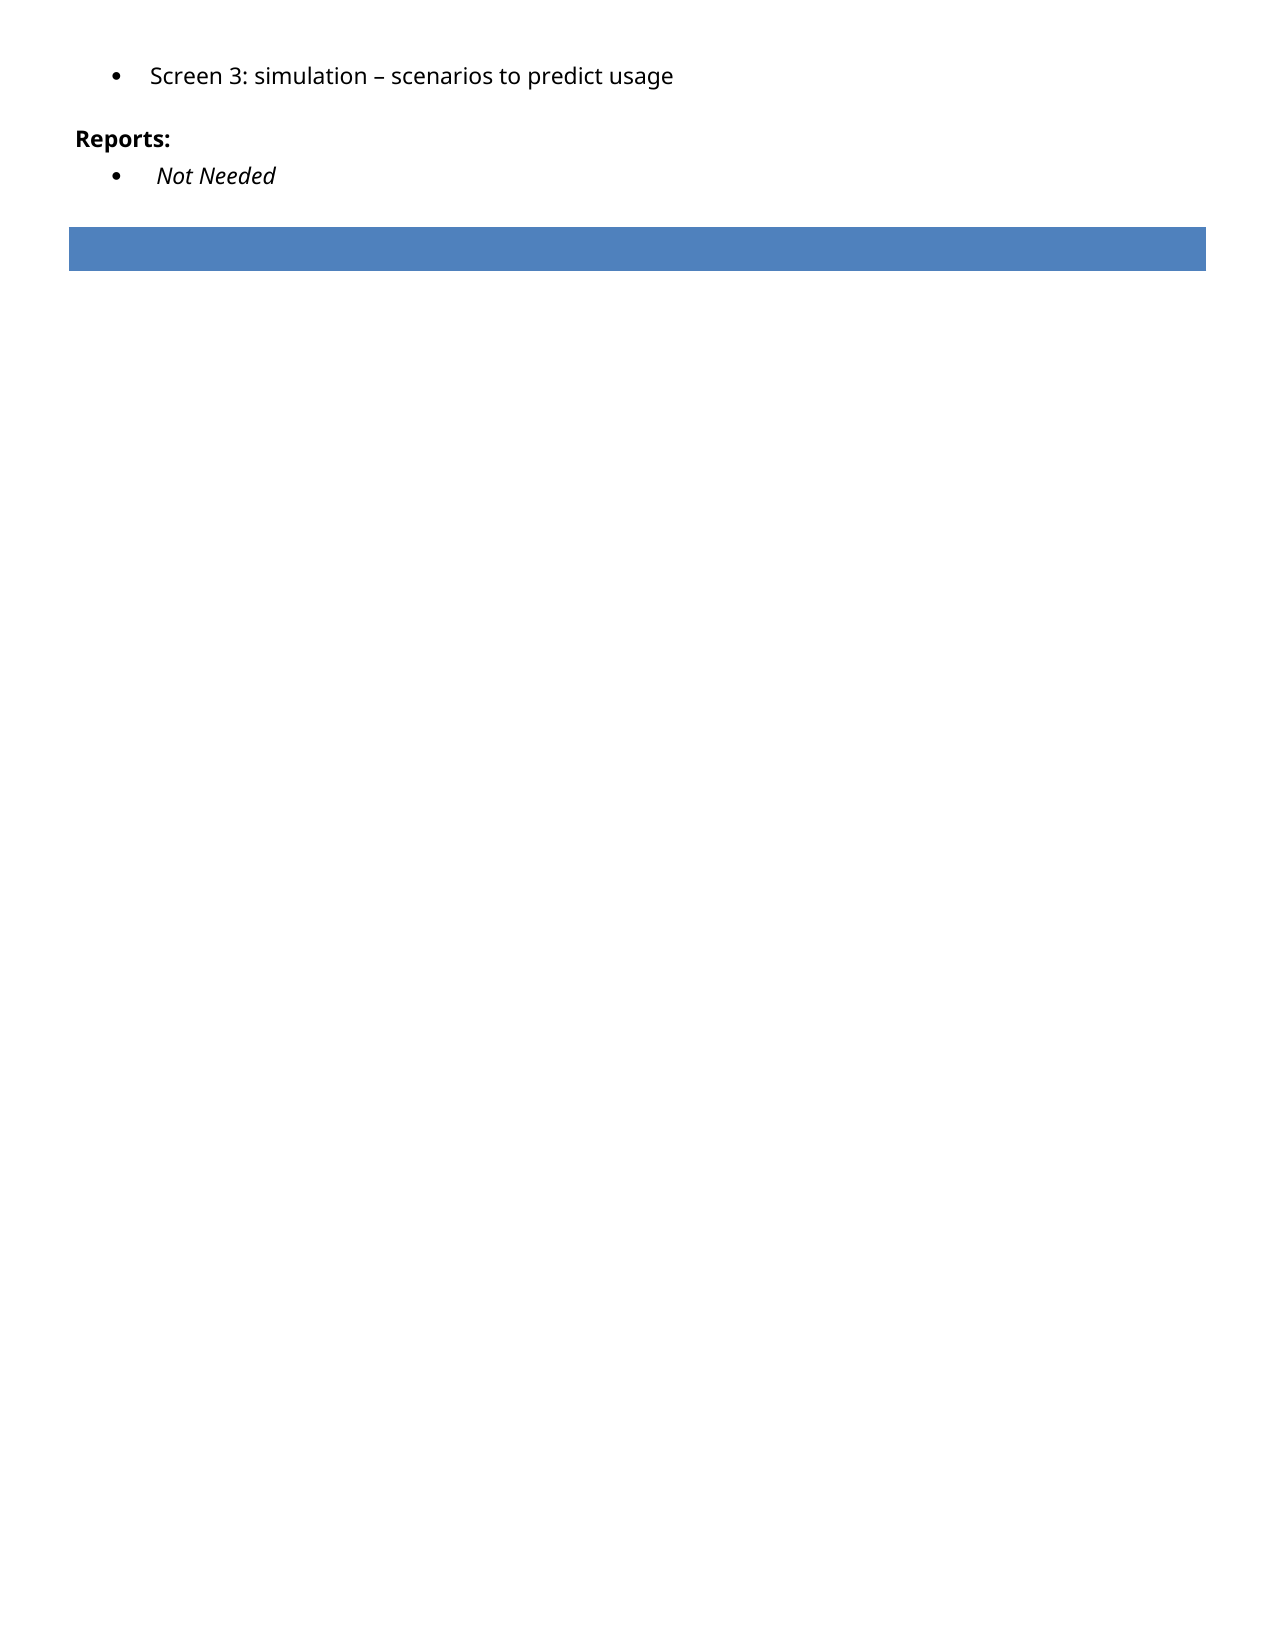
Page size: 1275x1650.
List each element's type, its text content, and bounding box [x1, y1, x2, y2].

list Screen 3: simulation – scenarios to predict usage [112, 60, 1200, 91]
subtitle Reports: [75, 122, 1200, 154]
list Not Needed [112, 160, 1200, 191]
